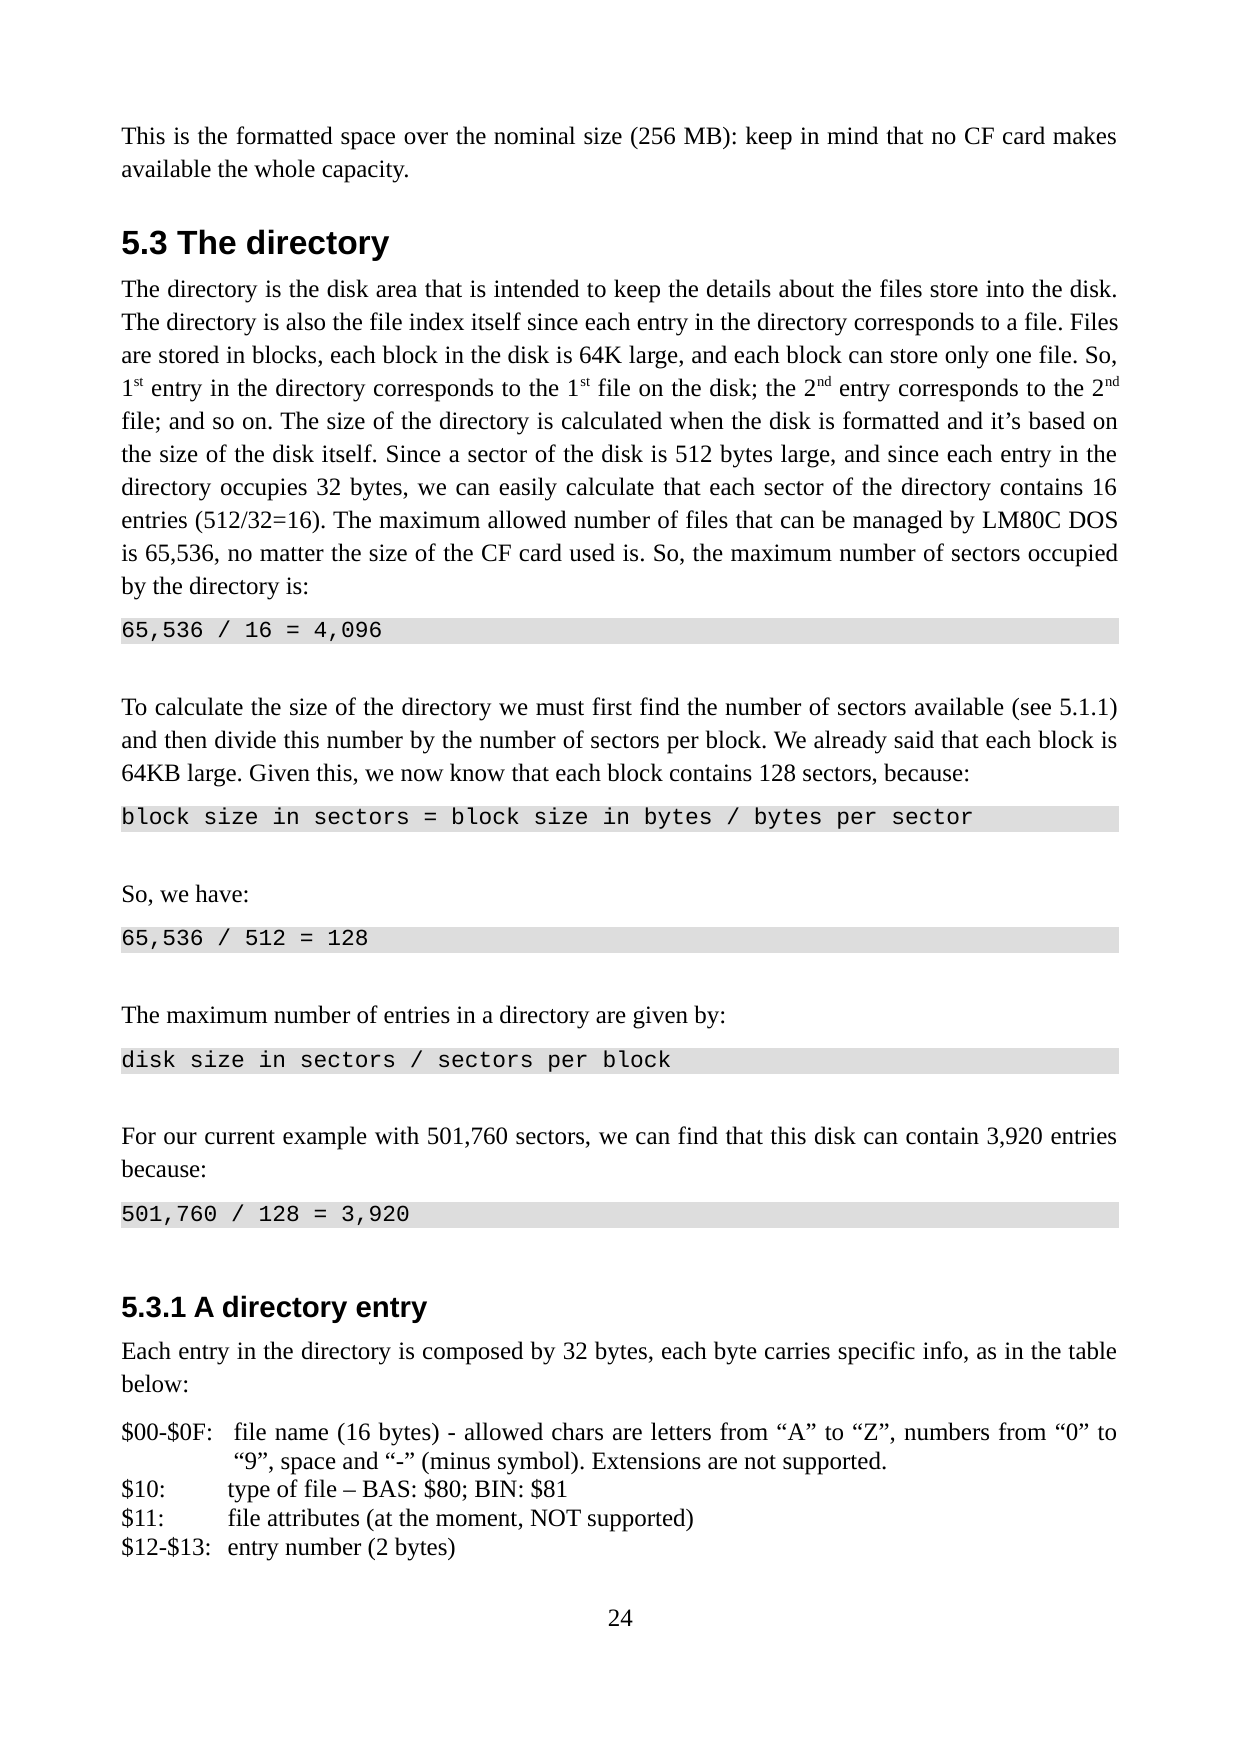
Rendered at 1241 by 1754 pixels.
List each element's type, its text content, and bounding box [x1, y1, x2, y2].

text block size in sectors = block size in bytes / bytes per sector [973, 806, 1119, 832]
text $00-$0F: file name (16 bytes) - allowed chars are letters from “A” to “Z”, numbers from “0” to “9”, space and “-” (minus symbol). Extensions are not supported. [121, 1417, 1119, 1474]
text 501,760 / 128 = 3,920 [410, 1202, 1119, 1228]
text $12-$13: entry number (2 bytes) [121, 1532, 1119, 1561]
text 65,536 / 16 = 4,096 [121, 618, 1119, 644]
subtitle 5.3.1 A directory entry [121, 1290, 1119, 1324]
text To calculate the size of the directory we must first find the number of sectors available (see 5.1.1) and then divide this number by the number of sectors per block. We already said that each block is 64KB large. Given this, we now know that each block contains 128 sectors, because: [121, 692, 1119, 787]
text $10: type of file – BAS: $80; BIN: $81 [121, 1474, 1119, 1503]
text $11: file attributes (at the moment, NOT supported) [121, 1503, 1119, 1532]
text For our current example with 501,760 sectors, we can find that this disk can contain 3,920 entries because: [121, 1121, 1119, 1183]
text disk size in sectors / sectors per block [671, 1048, 1119, 1074]
text So, we have: [121, 879, 1119, 908]
text 65,536 / 512 = 128 [368, 927, 1119, 953]
text This is the formatted space over the nominal size (256 MB): keep in mind that no CF card makes available the whole capacity. [121, 121, 1119, 183]
subtitle 5.3 The directory [121, 222, 1119, 261]
text Each entry in the directory is composed by 32 bytes, each byte carries specific info, as in the table below: [121, 1336, 1119, 1398]
text The maximum number of entries in a directory are given by: [121, 1000, 1119, 1029]
text The directory is the disk area that is intended to keep the details about the files store into the disk. The directory is also the file index itself since each entry in the directory corresponds to a file. Files are stored in blocks, each block in the disk is 64K large, and each block can store only one file. So, 1st entry in the directory corresponds to the 1st file on the disk; the 2nd entry corresponds to the 2nd file; and so on. The size of the directory is calculated when the disk is formatted and it’s based on the size of the disk itself. Since a sector of the disk is 512 bytes large, and since each entry in the directory occupies 32 bytes, we can easily calculate that each sector of the directory contains 16 entries (512/32=16). The maximum allowed number of files that can be managed by LM80C DOS is 65,536, no matter the size of the CF card used is. So, the maximum number of sectors occupied by the directory is: [121, 274, 1119, 599]
